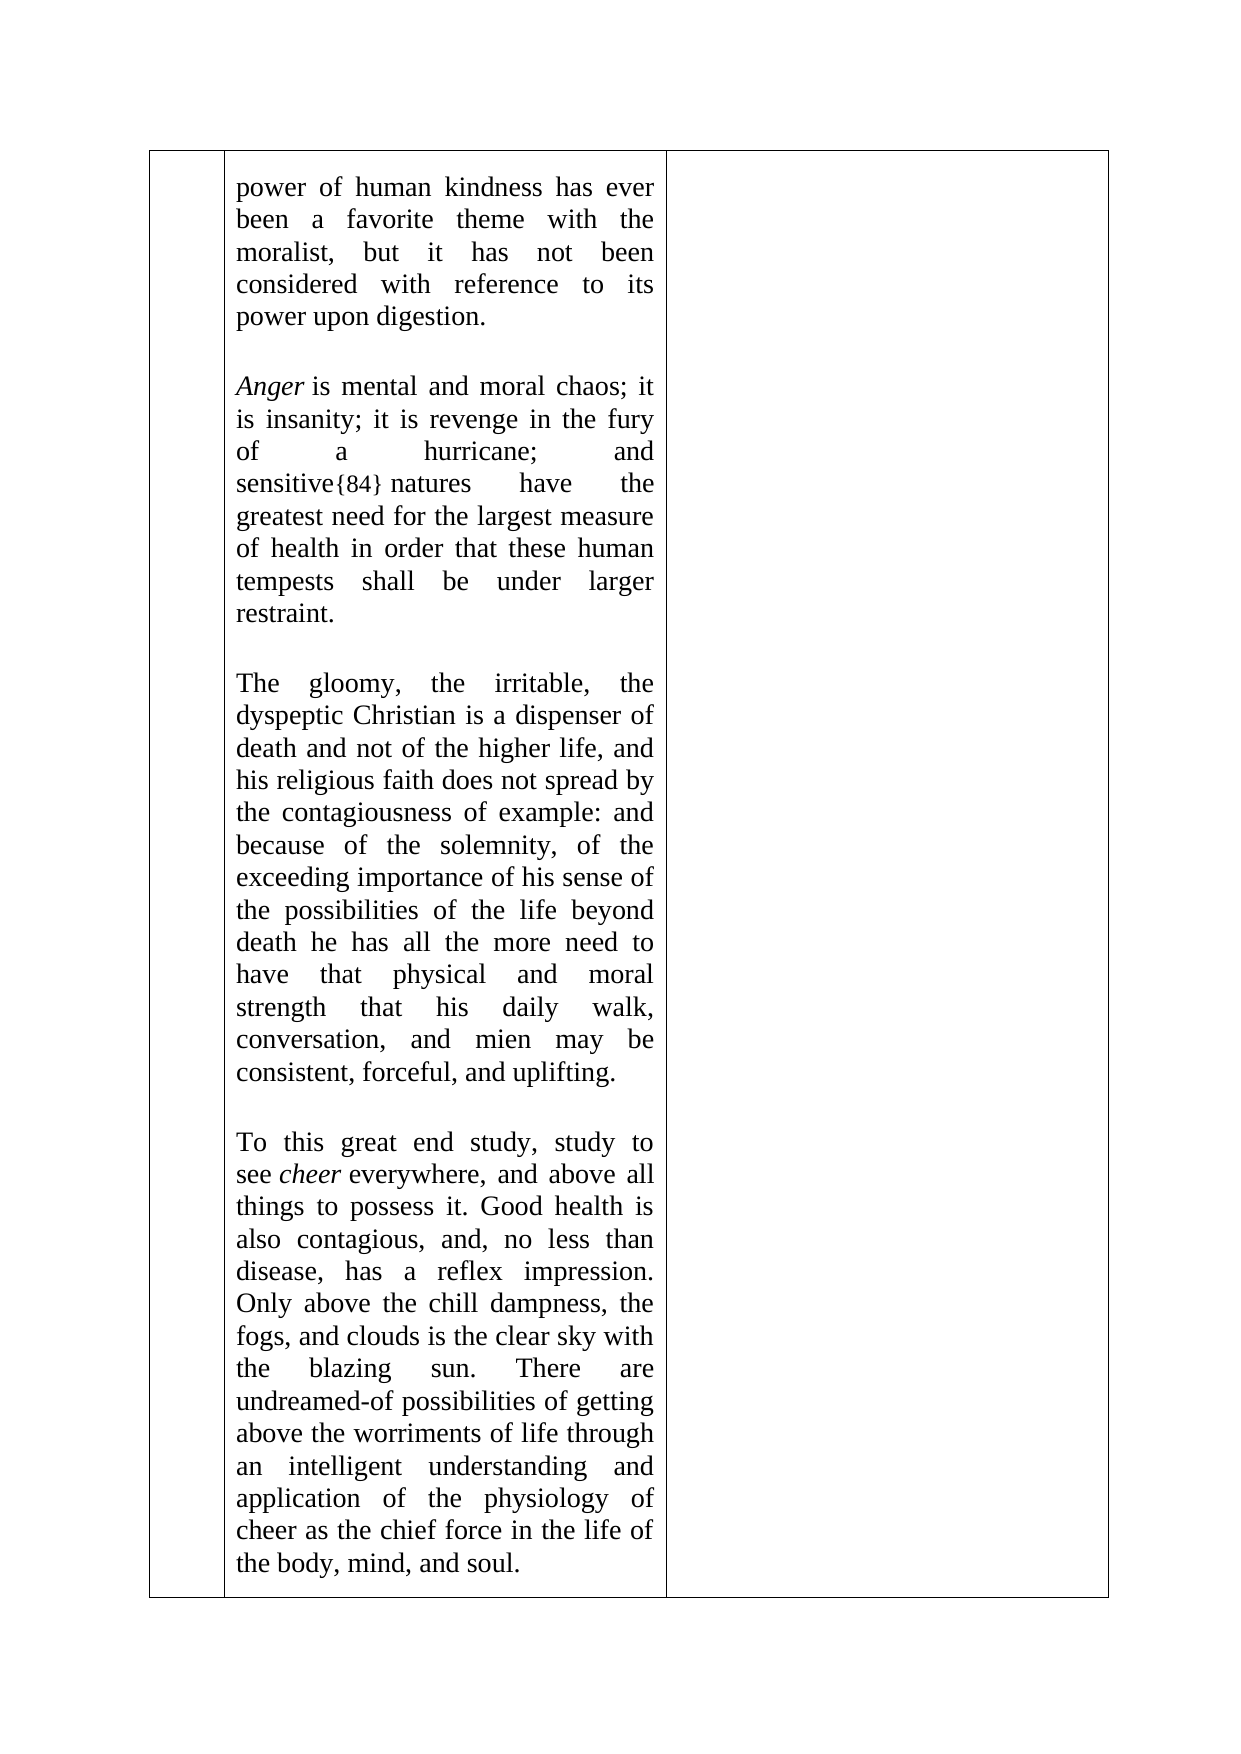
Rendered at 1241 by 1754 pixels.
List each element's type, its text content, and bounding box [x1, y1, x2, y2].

table_cell power of human kindness has ever been a favorite theme with the moralist, but it has not been considered with reference to its power upon digestion. Anger is mental and moral chaos; it is insanity; it is revenge in the fury of a hurricane; and sensitive{84} natures have the greatest need for the largest measure of health in order that these human tempests shall be under larger restraint. The gloomy, the irritable, the dyspeptic Christian is a dispenser of death and not of the higher life, and his religious faith does not spread by the contagiousness of example: and because of the solemnity, of the exceeding importance of his sense of the possibilities of the life beyond death he has all the more need to have that physical and moral strength that his daily walk, conversation, and mien may be consistent, forceful, and uplifting. To this great end study, study to see cheer everywhere, and above all things to possess it. Good health is also contagious, and, no less than disease, has a reflex impression. Only above the chill dampness, the fogs, and clouds is the clear sky with the blazing sun. There are undreamed-of possibilities of getting above the worriments of life through an intelligent understanding and application of the physiology of cheer as the chief force in the life of the body, mind, and soul. [225, 151, 666, 1597]
table_cell [150, 151, 224, 1597]
table_cell [667, 151, 1108, 1597]
